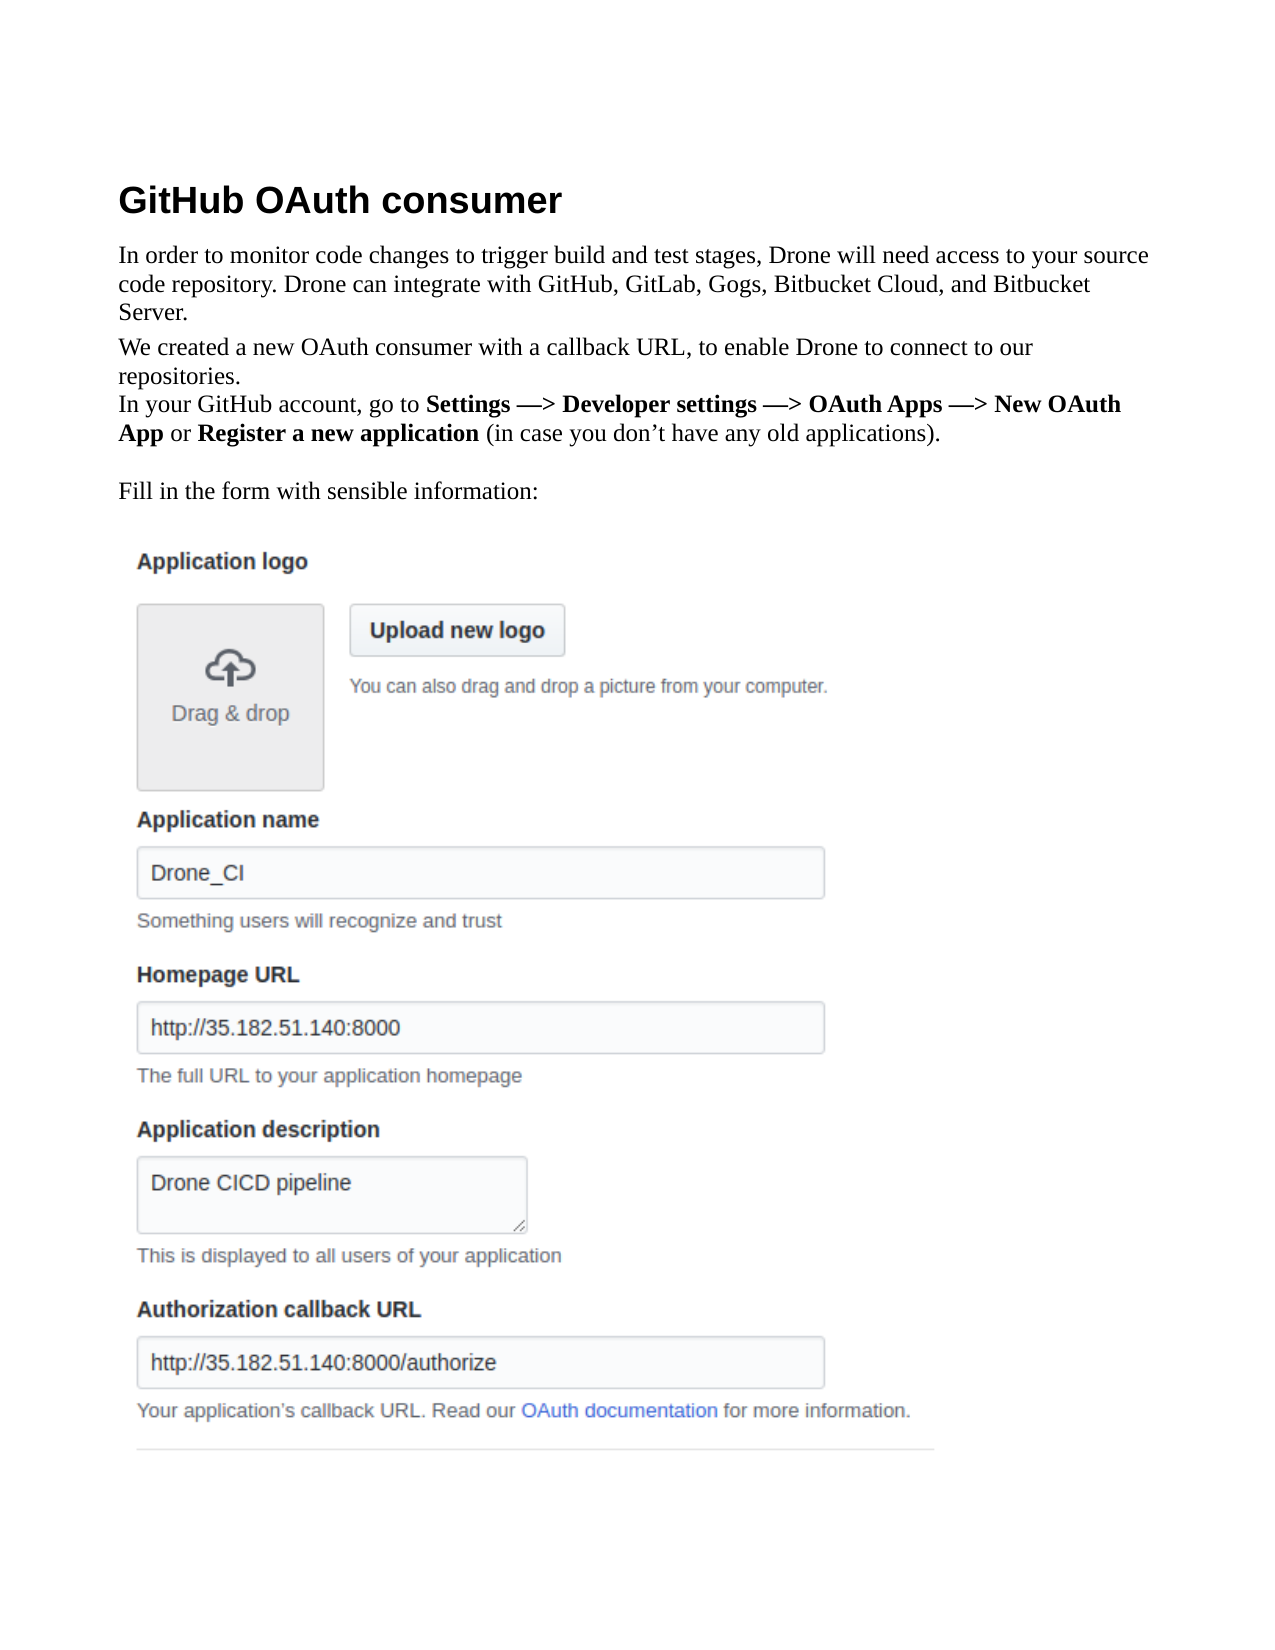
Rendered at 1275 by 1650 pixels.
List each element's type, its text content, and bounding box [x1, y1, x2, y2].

text Fill in the form with sensible information: [118, 476, 1157, 504]
text In your GitHub account, go to Settings —> Developer settings —> OAuth Apps —> New OAuth App or Register a new application (in case you don’t have any old applications). [118, 389, 1157, 447]
text We created a new OAuth consumer with a callback URL, to enable Drone to connect to our repositories. [118, 332, 1157, 389]
text In order to monitor code changes to trigger build and test stages, Drone will need access to your source code repository. Drone can integrate with GitHub, GitLab, Gogs, Bitbucket Cloud, and Bitbucket Server. [118, 240, 1157, 326]
picture [115, 546, 935, 1452]
subtitle GitHub OAuth consumer [118, 178, 1157, 221]
